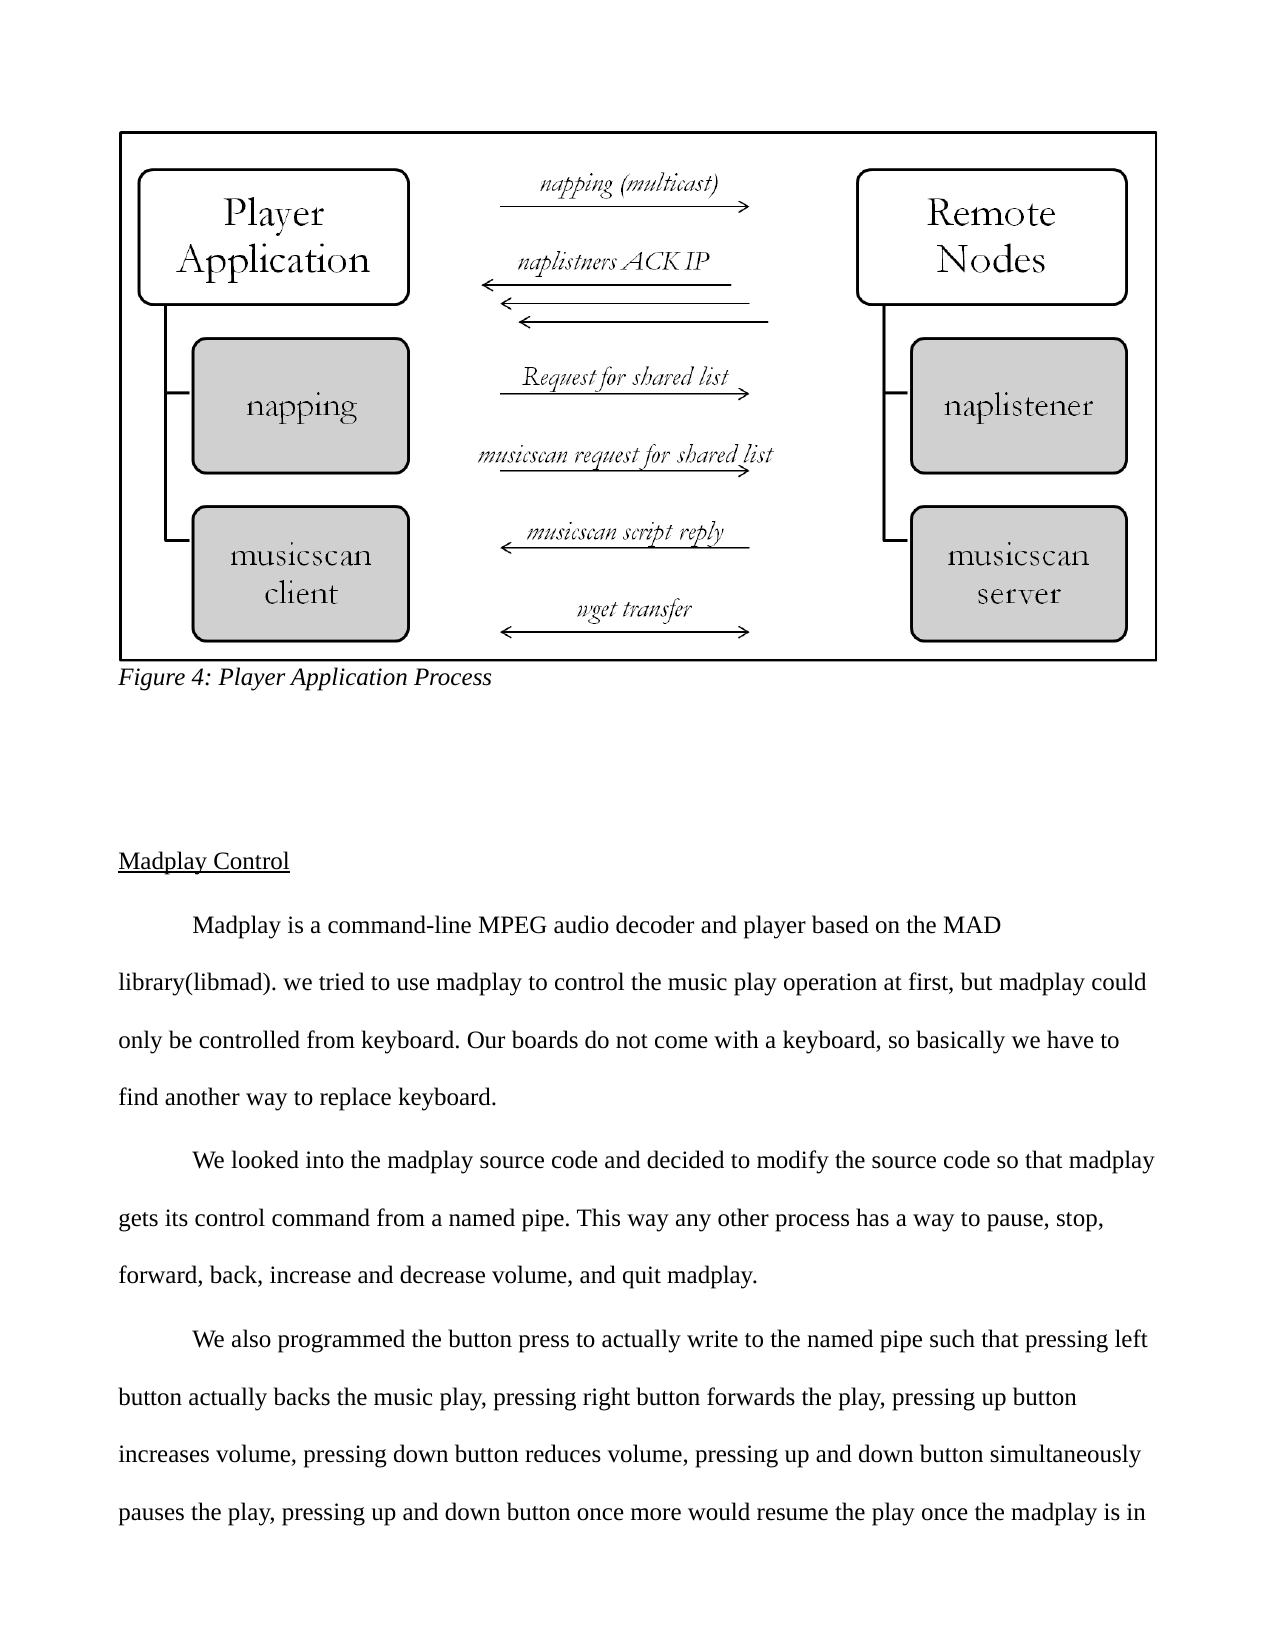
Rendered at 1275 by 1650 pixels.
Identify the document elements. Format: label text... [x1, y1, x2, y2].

text We also programmed the button press to actually write to the named pipe such that pressing left button actually backs the music play, pressing right button forwards the play, pressing up button increases volume, pressing down button reduces volume, pressing up and down button simultaneously pauses the play, pressing up and down button once more would resume the play once the madplay is in [118, 1324, 1157, 1525]
text Figure 4: Player Application Process [118, 662, 1157, 691]
text Madplay is a command-line MPEG audio decoder and player based on the MAD library(libmad). we tried to use madplay to control the music play operation at first, but madplay could only be controlled from keyboard. Our boards do not come with a keyboard, so basically we have to find another way to replace keyboard. [118, 910, 1157, 1111]
text Madplay Control [118, 846, 1157, 875]
text We looked into the madplay source code and decided to modify the source code so that madplay gets its control command from a named pipe. This way any other process has a way to pause, stop, forward, back, increase and decrease volume, and quit madplay. [118, 1146, 1157, 1289]
picture [118, 130, 1158, 662]
